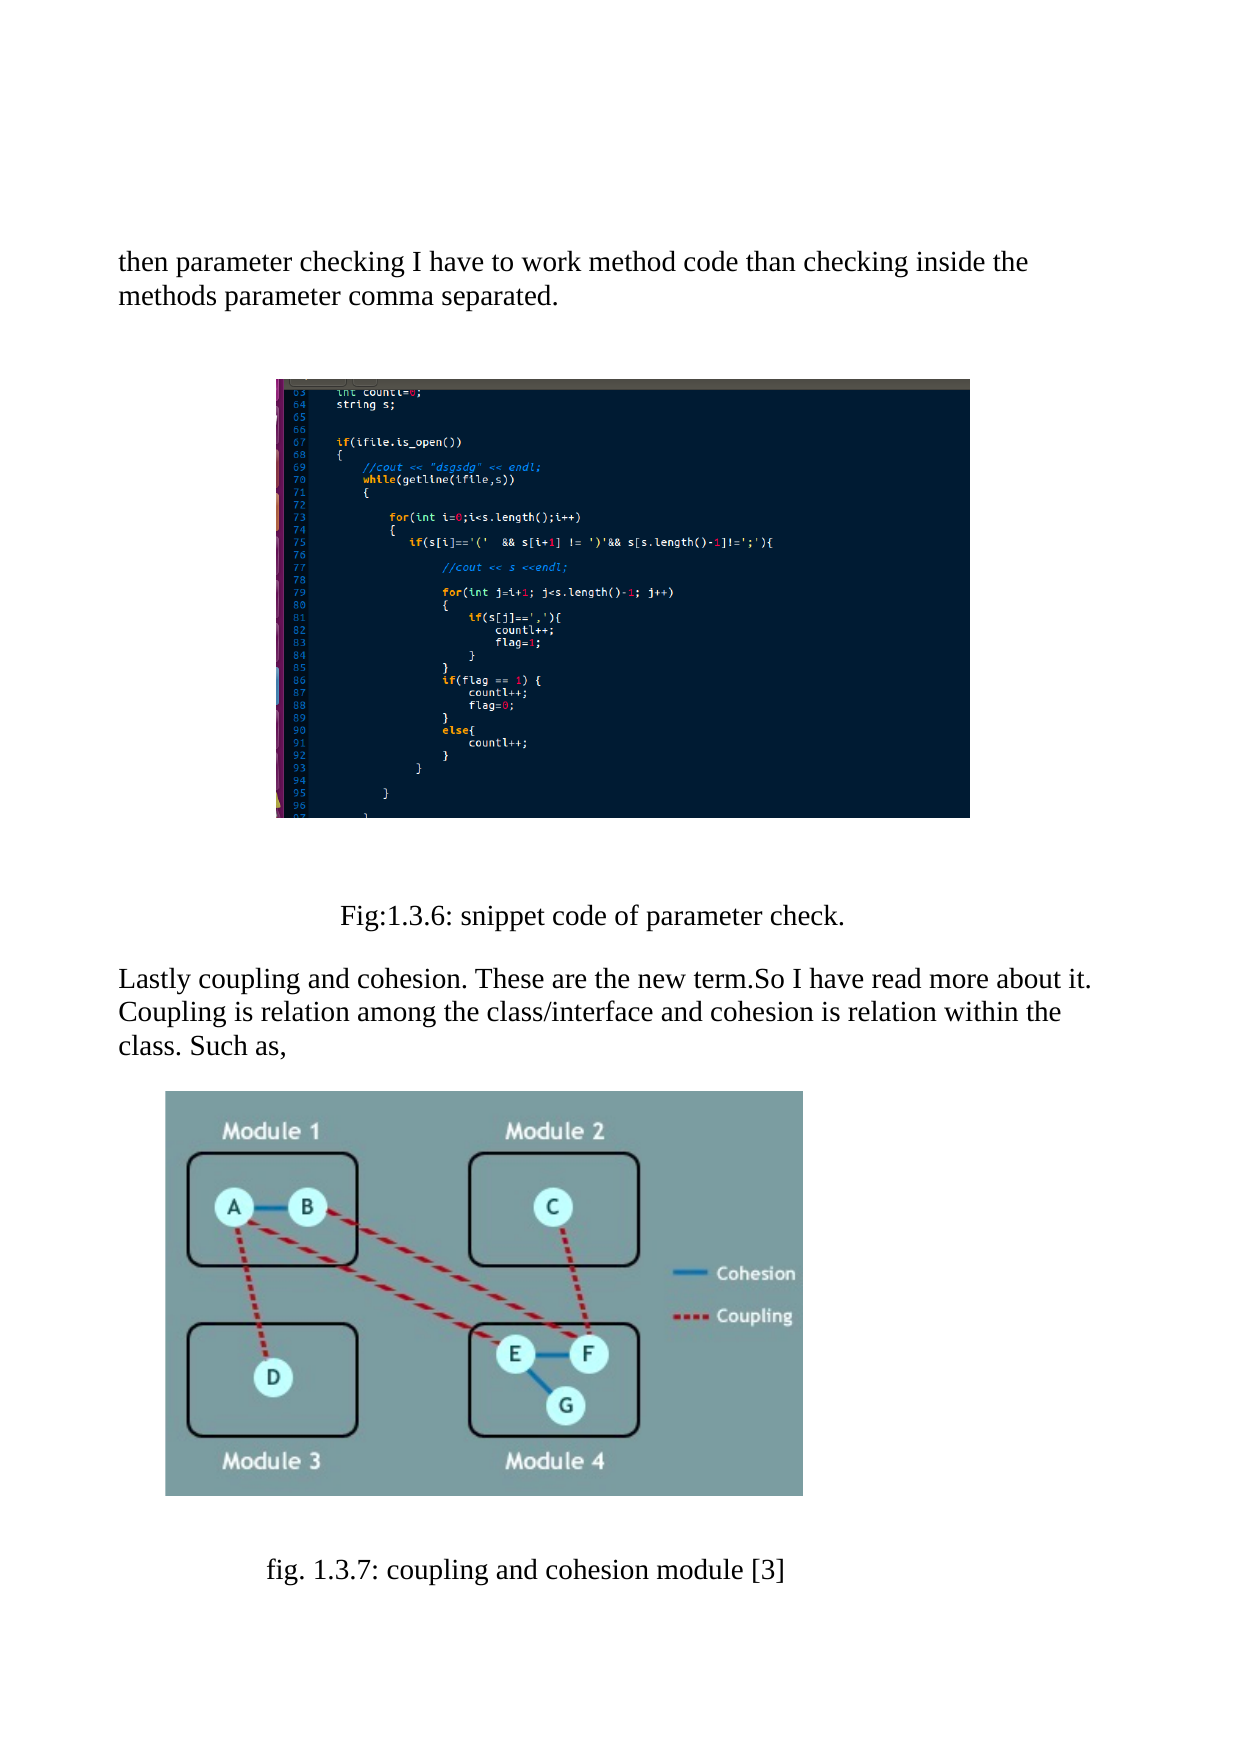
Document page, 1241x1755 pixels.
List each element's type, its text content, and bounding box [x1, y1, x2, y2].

text Fig:1.3.6: snippet code of parameter check. [118, 898, 1122, 932]
text then parameter checking I have to work method code than checking inside the methods parameter comma separated. [118, 244, 1122, 311]
text Lastly coupling and cohesion. These are the new term.So I have read more about it. Coupling is relation among the class/interface and cohesion is relation within the class. Such as, [118, 961, 1122, 1062]
text fig. 1.3.7: coupling and cohesion module [3] [118, 1552, 1122, 1586]
